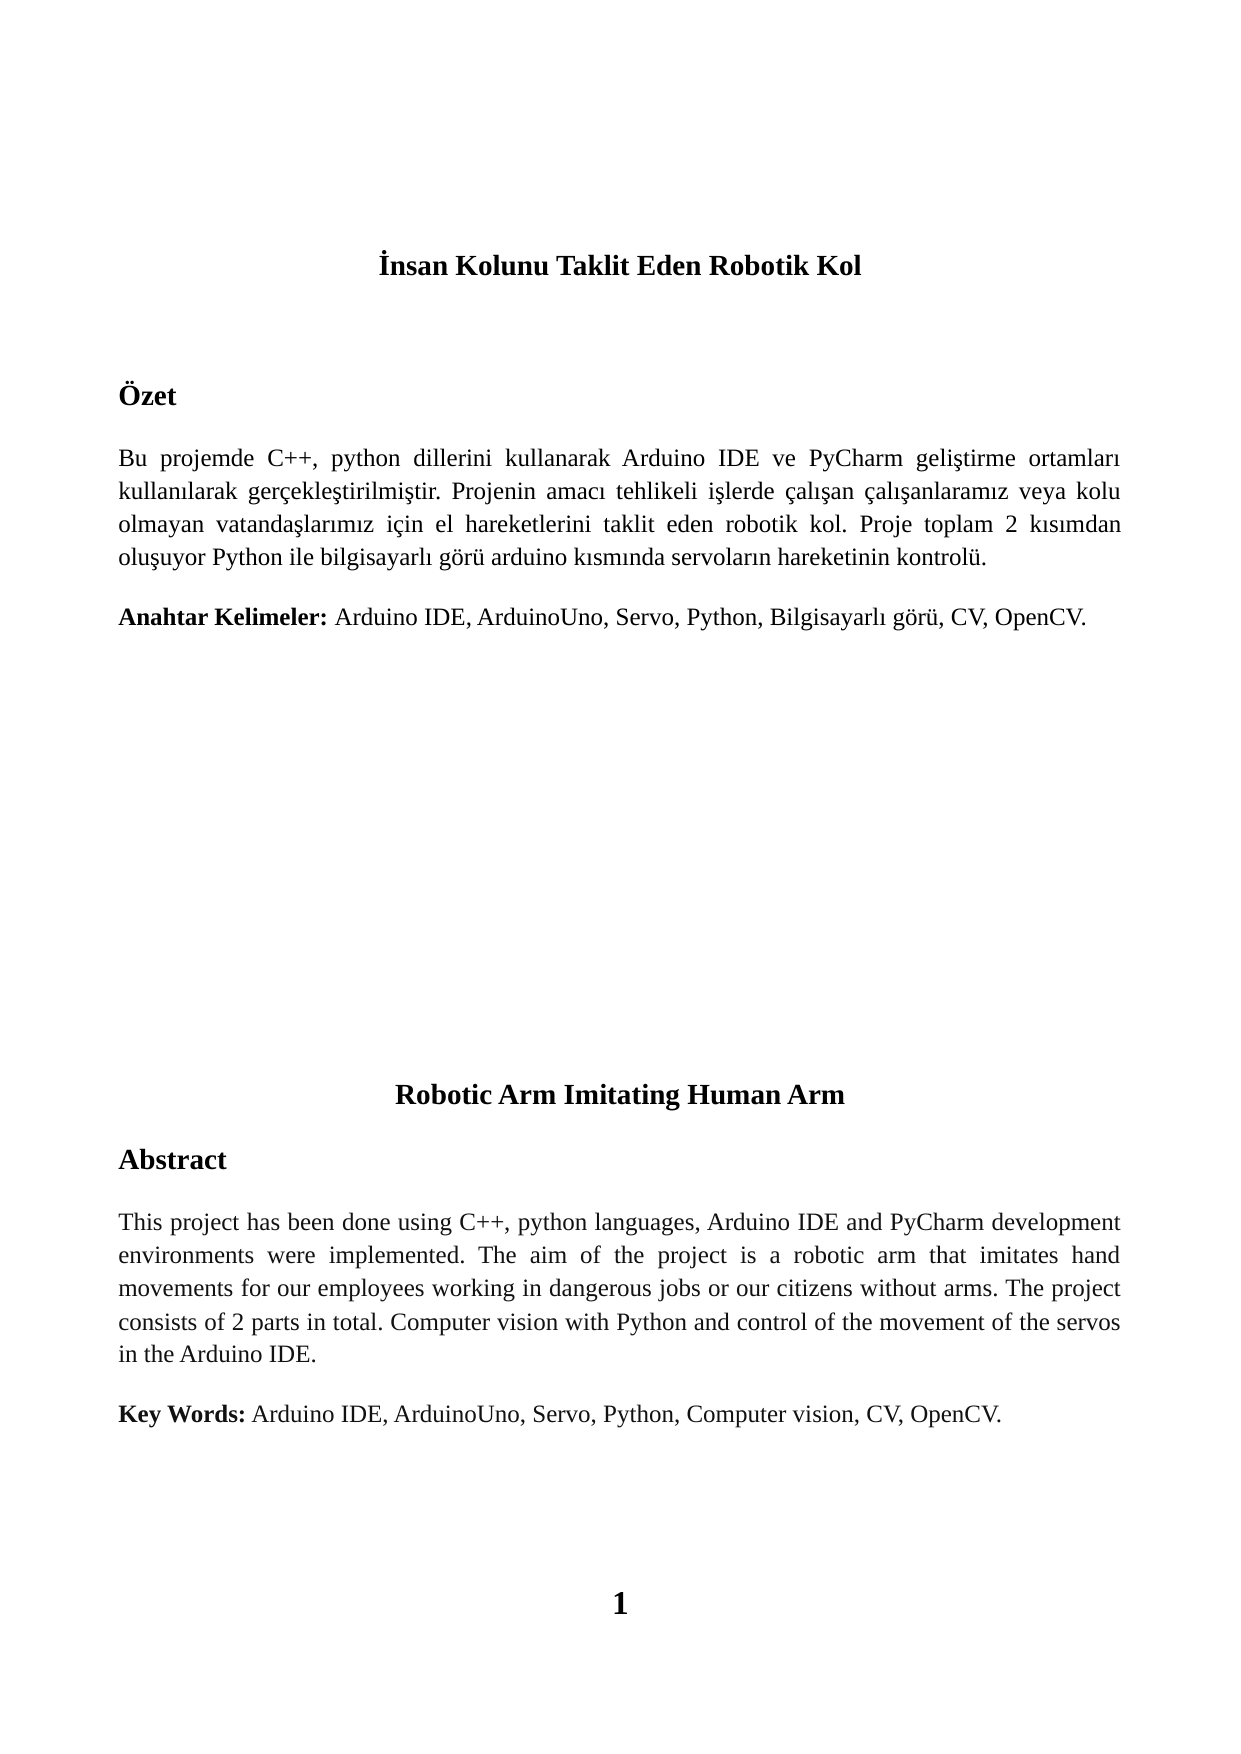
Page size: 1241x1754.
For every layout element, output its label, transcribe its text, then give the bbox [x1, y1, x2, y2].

text Anahtar Kelimeler: Arduino IDE, ArduinoUno, Servo, Python, Bilgisayarlı görü, CV, OpenCV. [118, 602, 1122, 630]
text This project has been done using C++, python languages, Arduino IDE and PyCharm development environments were implemented. The aim of the project is a robotic arm that imitates hand movements for our employees working in dangerous jobs or our citizens without arms. The project consists of 2 parts in total. Computer vision with Python and control of the movement of the servos in the Arduino IDE. [118, 1207, 1122, 1368]
text Abstract [118, 1142, 1122, 1176]
text Key Words: Arduino IDE, ArduinoUno, Servo, Python, Computer vision, CV, OpenCV. [118, 1399, 1122, 1428]
text 1 [118, 1583, 1122, 1621]
text Bu projemde C++, python dillerini kullanarak Arduino IDE ve PyCharm geliştirme ortamları kullanılarak gerçekleştirilmiştir. Projenin amacı tehlikeli işlerde çalışan çalışanlaramız veya kolu olmayan vatandaşlarımız için el hareketlerini taklit eden robotik kol. Proje toplam 2 kısımdan oluşuyor Python ile bilgisayarlı görü arduino kısmında servoların hareketinin kontrolü. [118, 443, 1122, 571]
text Özet [118, 378, 1122, 412]
text Robotic Arm Imitating Human Arm [118, 1077, 1122, 1111]
text İnsan Kolunu Taklit Eden Robotik Kol [118, 248, 1122, 282]
